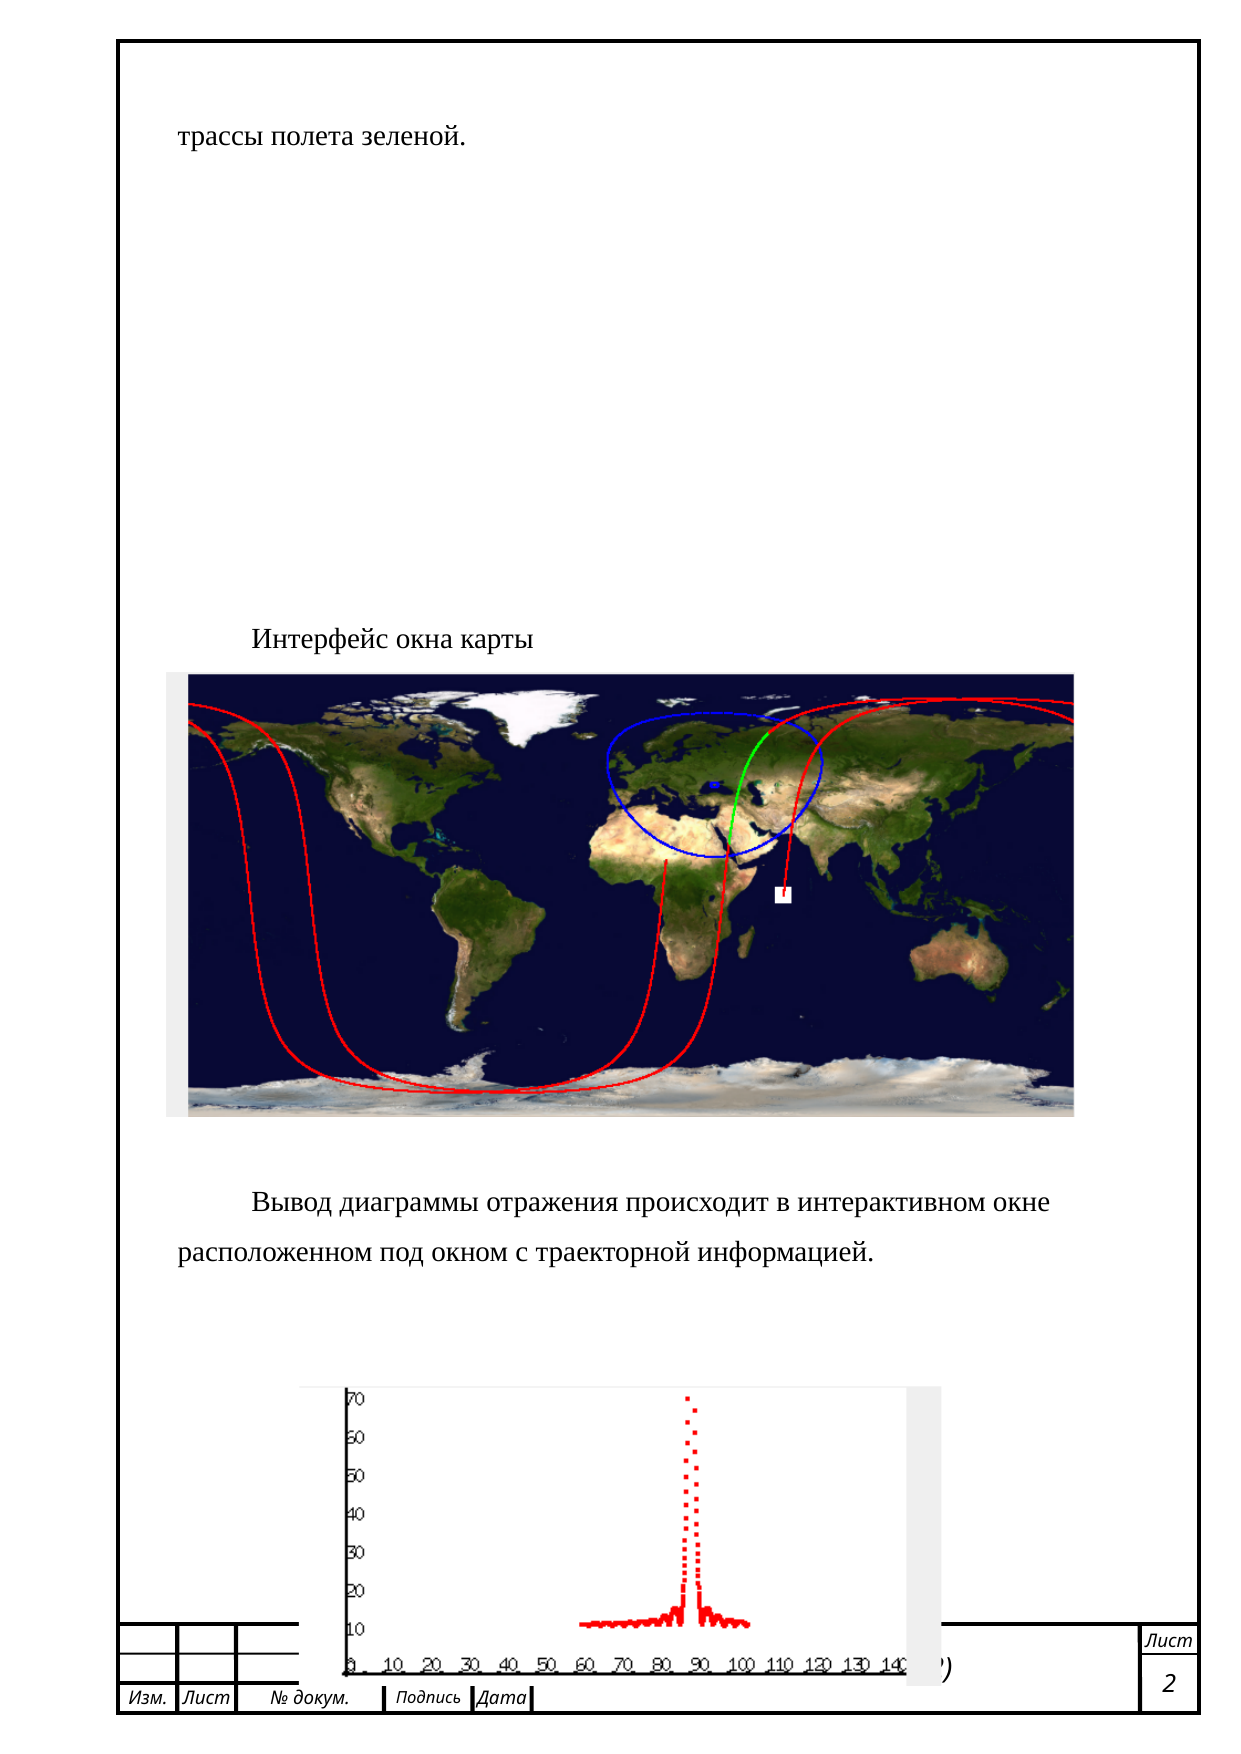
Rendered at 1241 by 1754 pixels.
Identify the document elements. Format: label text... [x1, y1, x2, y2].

picture [165, 671, 1075, 1117]
text Вывод диаграммы отражения происходит в интерактивном окне расположенном под окном с траекторной информацией. [177, 1184, 1122, 1268]
text Интерфейс окна карты [177, 621, 1122, 655]
text трассы полета зеленой. [177, 118, 1122, 152]
picture [298, 1385, 942, 1686]
